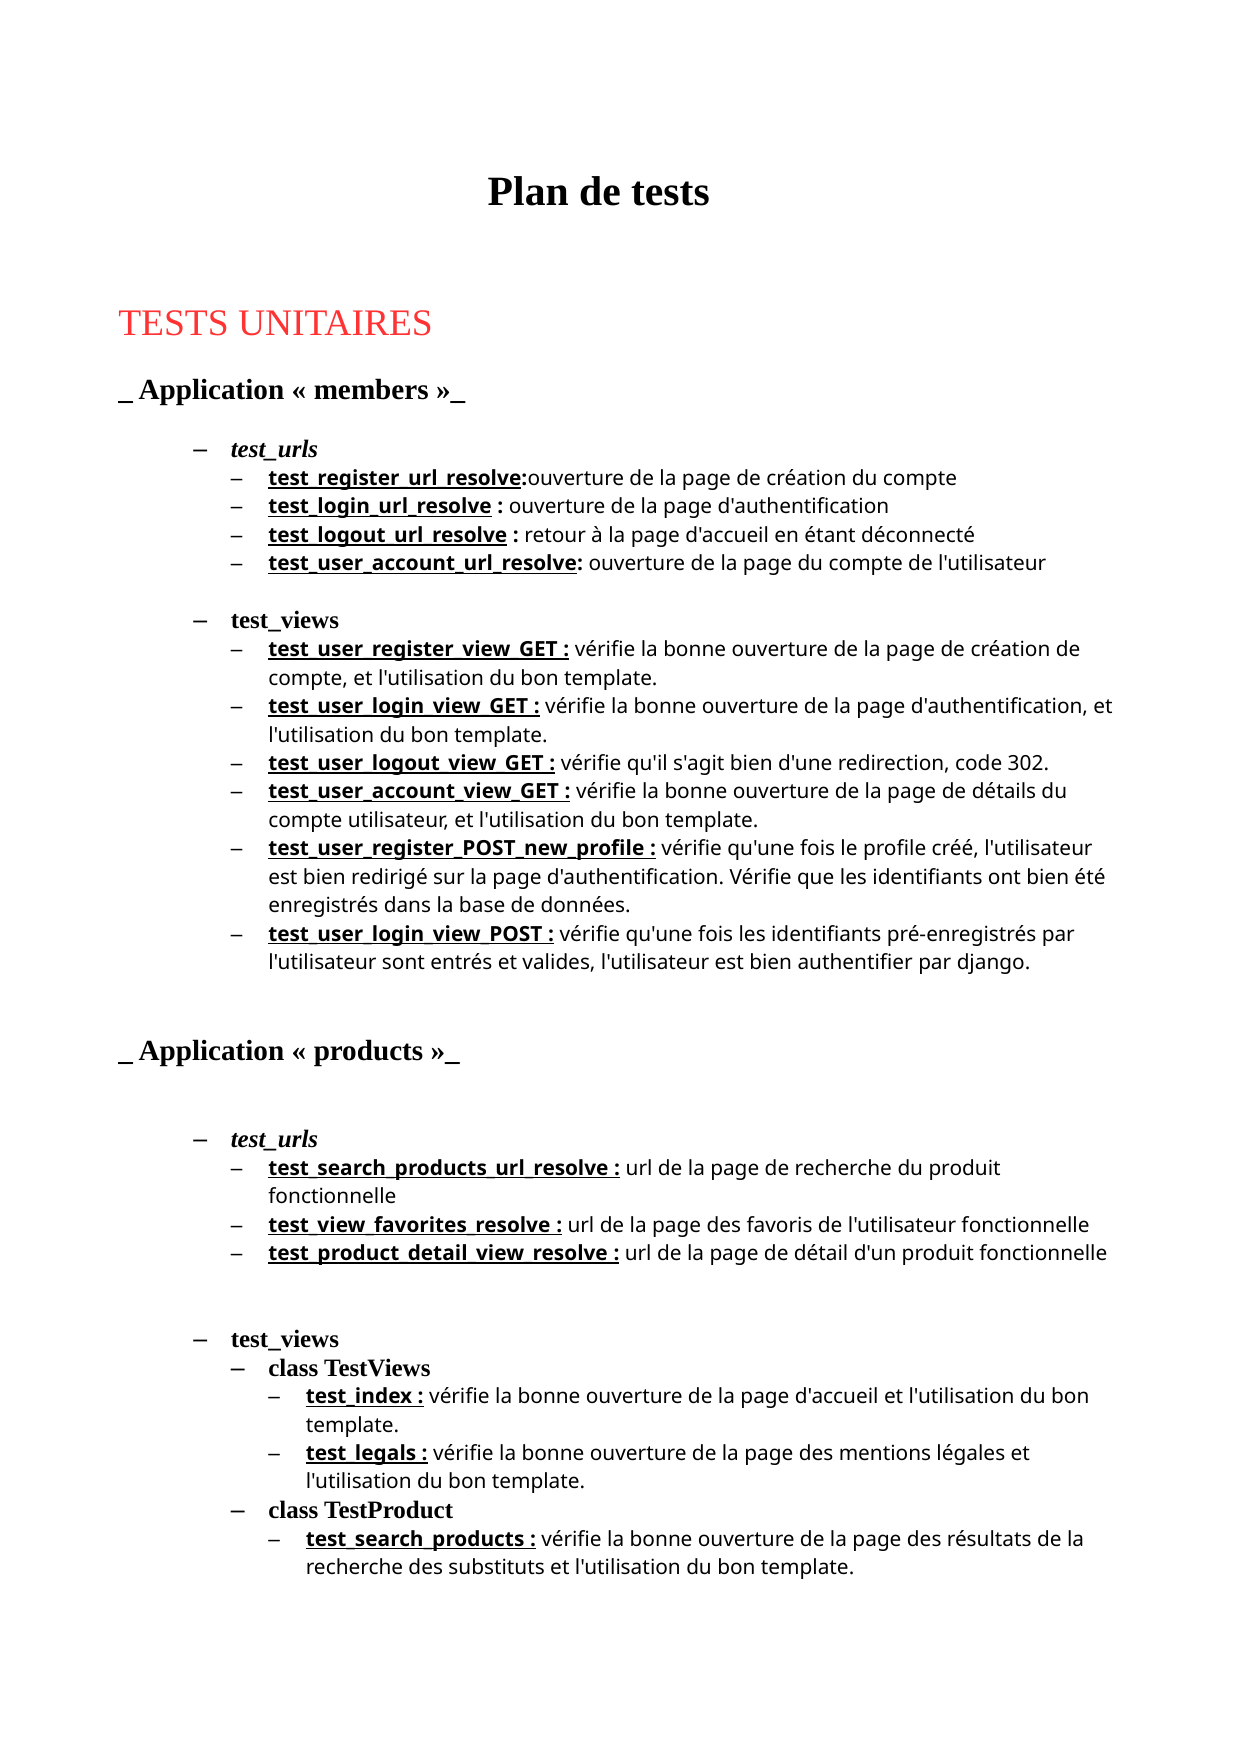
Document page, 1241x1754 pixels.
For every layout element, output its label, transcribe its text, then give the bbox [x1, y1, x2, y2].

text _ Application « members »_ [118, 372, 1122, 406]
text TESTS UNITAIRES [118, 300, 1122, 343]
list test_user_register_POST_new_profile : vérifie qu'une fois le profile créé, l'utilisateur est bien redirigé sur la page d'authentification. Vérifie que les identifiants ont bien été enregistrés dans la base de données. [231, 833, 1122, 919]
text _ Application « products »_ [118, 1033, 1122, 1067]
list test_product_detail_view_resolve : url de la page de détail d'un produit fonctionnelle [231, 1238, 1122, 1267]
list test_user_account_view_GET : vérifie la bonne ouverture de la page de détails du compte utilisateur, et l'utilisation du bon template. [231, 777, 1122, 833]
list test_legals : vérifie la bonne ouverture de la page des mentions légales et l'utilisation du bon template. [268, 1438, 1122, 1495]
list test_index : vérifie la bonne ouverture de la page d'accueil et l'utilisation du bon template. [268, 1381, 1122, 1438]
list test_search_products_url_resolve : url de la page de recherche du produit fonctionnelle [231, 1153, 1122, 1210]
list test_user_logout_view_GET : vérifie qu'il s'agit bien d'une redirection, code 302. [231, 748, 1122, 777]
list test_user_register_view_GET : vérifie la bonne ouverture de la page de création de compte, et l'utilisation du bon template. [231, 634, 1122, 691]
list class TestProduct [231, 1495, 1122, 1524]
list test_register_url_resolve:ouverture de la page de création du compte [231, 463, 1122, 492]
list test_urls [193, 434, 1122, 463]
list test_user_account_url_resolve: ouverture de la page du compte de l'utilisateur [231, 548, 1122, 577]
list class TestViews [231, 1353, 1122, 1381]
list test_views [193, 606, 1122, 634]
list test_views [193, 1324, 1122, 1353]
list test_view_favorites_resolve : url de la page des favoris de l'utilisateur fonctionnelle [231, 1210, 1122, 1238]
text Plan de tests [118, 166, 1122, 214]
list test_user_login_view_POST : vérifie qu'une fois les identifiants pré-enregistrés par l'utilisateur sont entrés et valides, l'utilisateur est bien authentifier par django. [231, 919, 1122, 976]
list test_urls [193, 1124, 1122, 1153]
list test_logout_url_resolve : retour à la page d'accueil en étant déconnecté [231, 520, 1122, 548]
list test_search_products : vérifie la bonne ouverture de la page des résultats de la recherche des substituts et l'utilisation du bon template. [268, 1524, 1122, 1581]
list test_user_login_view_GET : vérifie la bonne ouverture de la page d'authentification, et l'utilisation du bon template. [231, 691, 1122, 748]
list test_login_url_resolve : ouverture de la page d'authentification [231, 492, 1122, 520]
